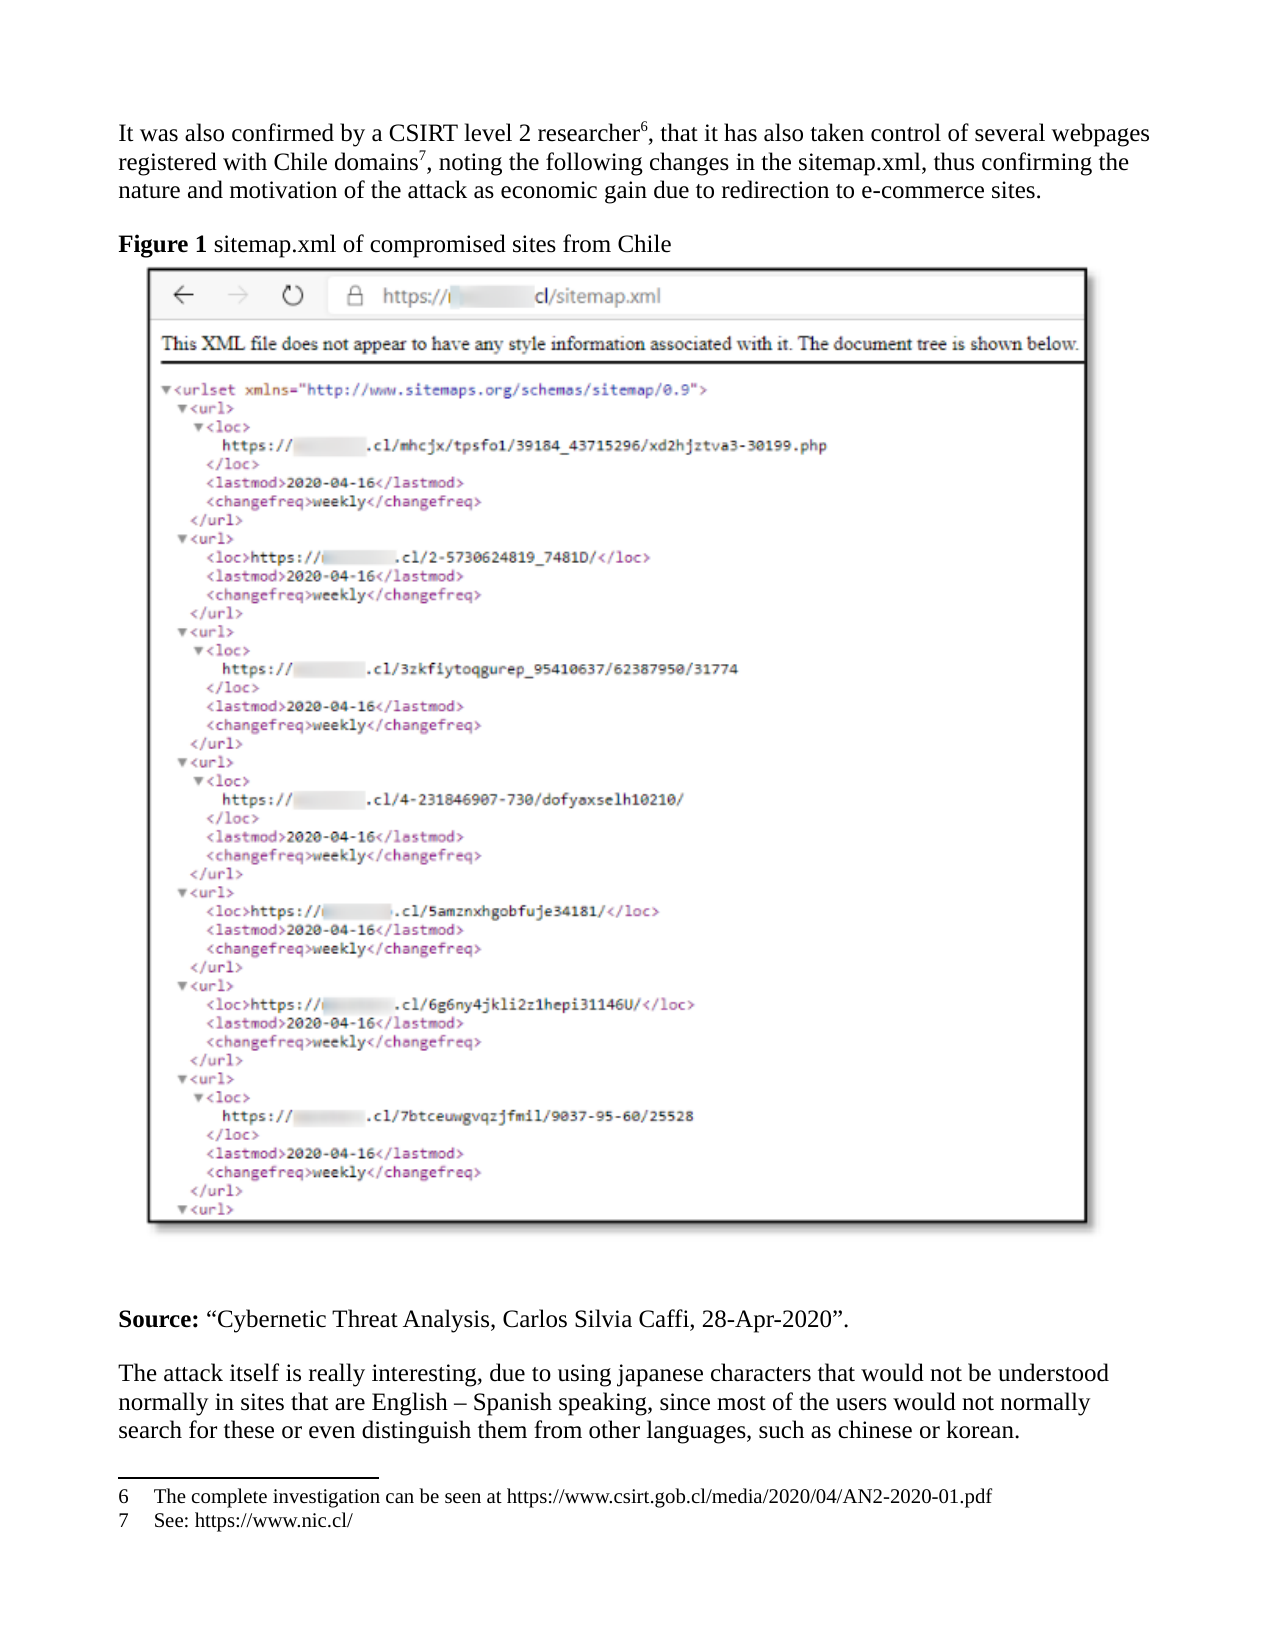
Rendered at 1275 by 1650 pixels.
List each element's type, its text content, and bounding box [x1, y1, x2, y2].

text See: https://www.nic.cl/ [118, 1508, 1157, 1532]
text It was also confirmed by a CSIRT level 2 researcher, that it has also taken control of several webpages registered with Chile domains, noting the following changes in the sitemap.xml, thus confirming the nature and motivation of the attack as economic gain due to redirection to e-commerce sites. [118, 118, 1157, 204]
text The complete investigation can be seen at https://www.csirt.gob.cl/media/2020/04/AN2-2020-01.pdf [118, 1484, 1157, 1508]
picture [128, 258, 1147, 1251]
text Source: “Cybernetic Threat Analysis, Carlos Silvia Caffi, 28-Apr-2020”. [118, 1304, 1157, 1333]
text Figure 1 sitemap.xml of compromised sites from Chile [118, 229, 1157, 258]
text The attack itself is really interesting, due to using japanese characters that would not be understood normally in sites that are English – Spanish speaking, since most of the users would not normally search for these or even distinguish them from other languages, such as chinese or korean. [118, 1358, 1157, 1444]
